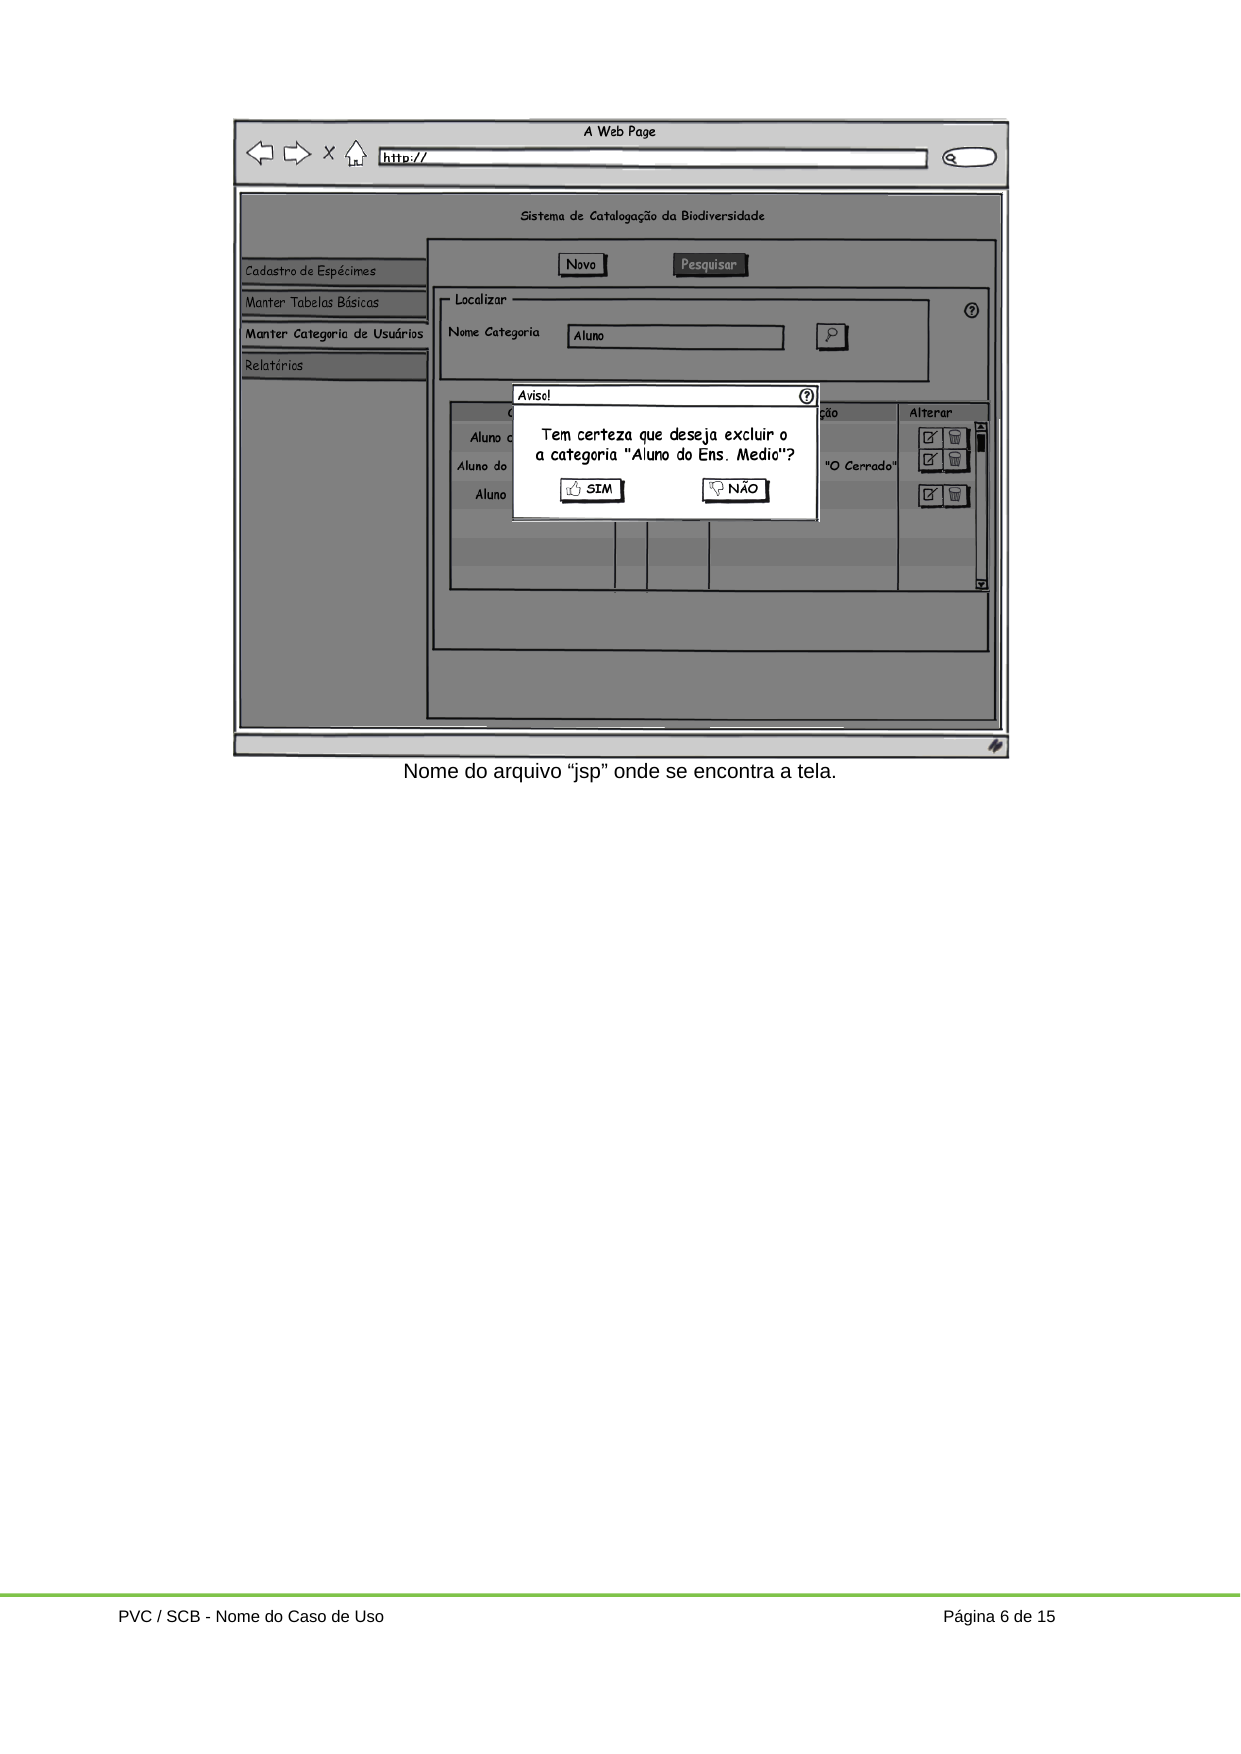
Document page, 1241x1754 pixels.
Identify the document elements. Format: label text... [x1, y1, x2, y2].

text Nome do arquivo “jsp” onde se encontra a tela. [118, 118, 1122, 783]
picture [230, 118, 1010, 759]
